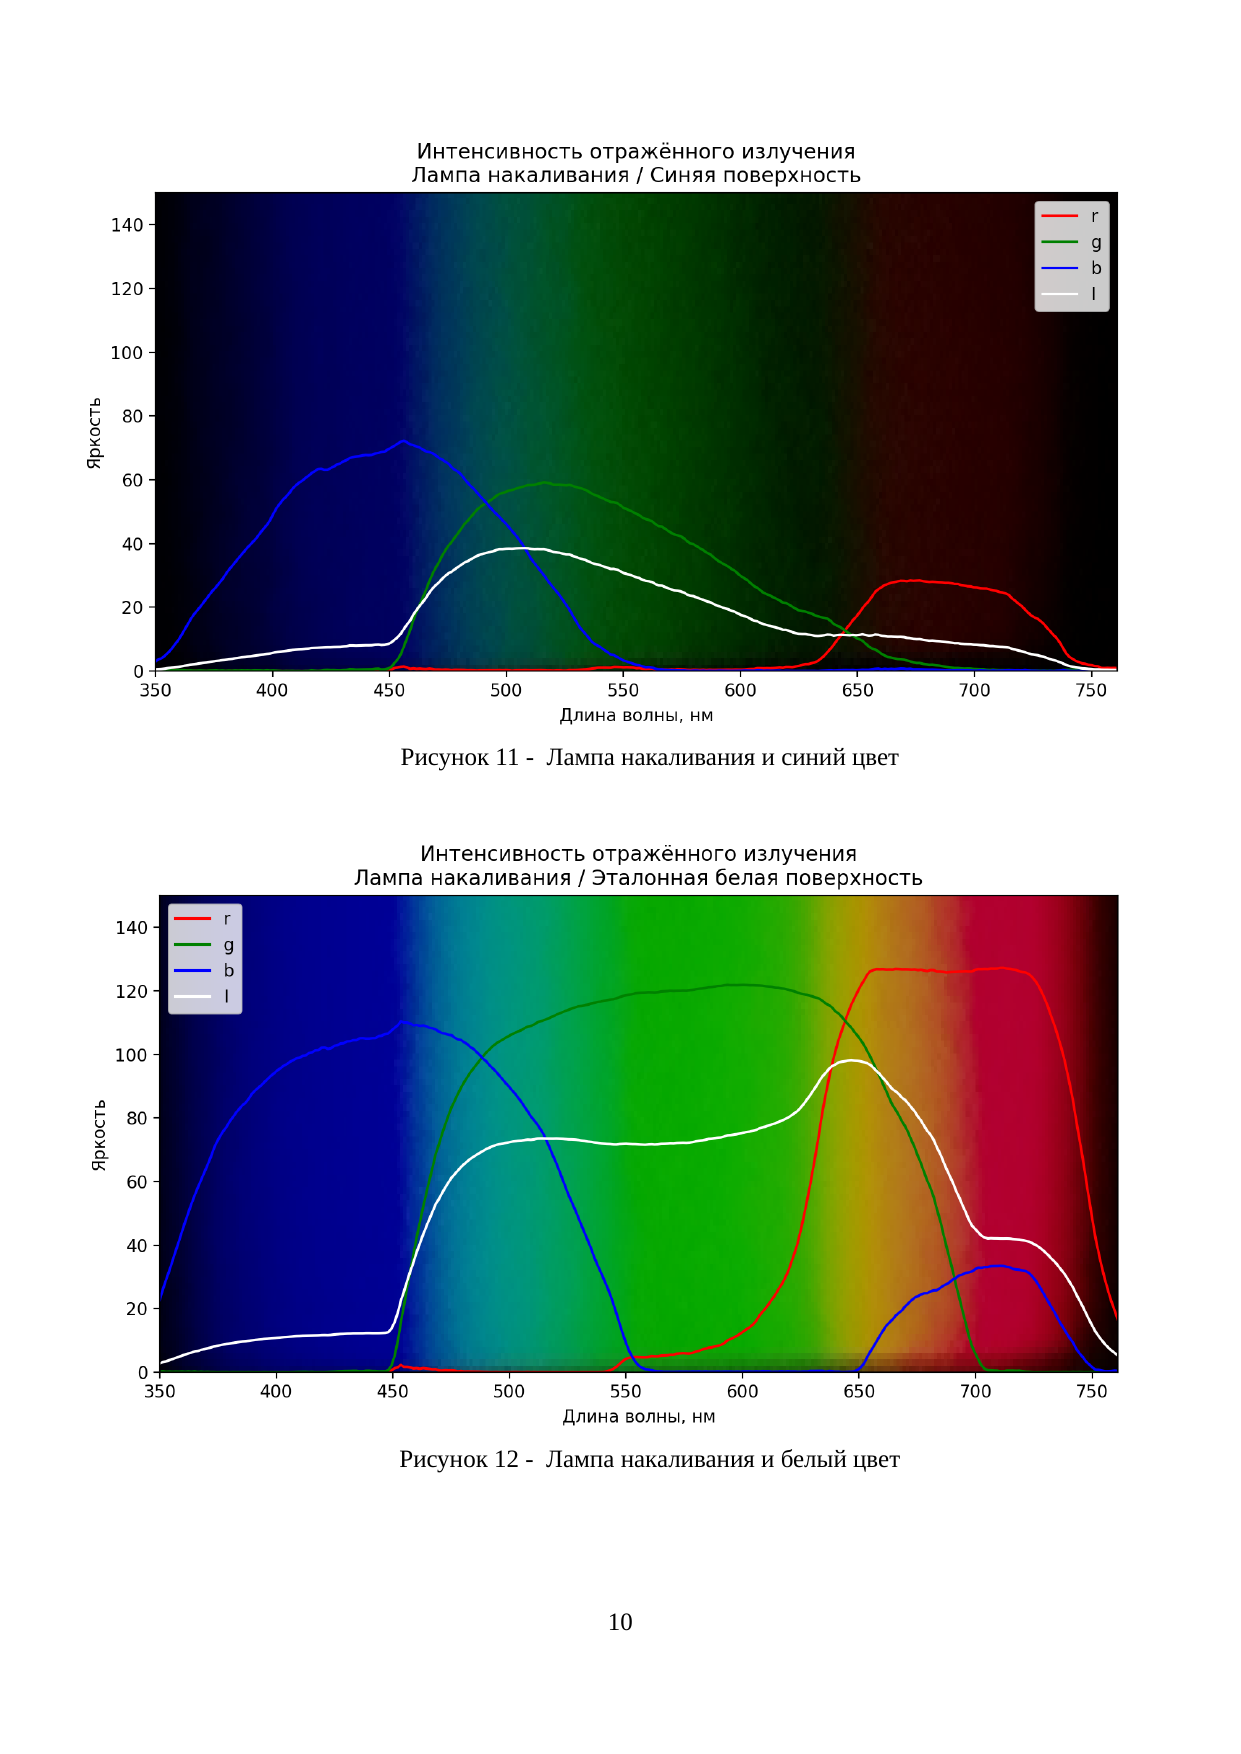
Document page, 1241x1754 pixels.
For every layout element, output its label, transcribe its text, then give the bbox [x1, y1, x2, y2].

text Рисунок 12 - Лампа накаливания и белый цвет [177, 1440, 1122, 1472]
text Рисунок 11 - Лампа накаливания и синий цвет [177, 739, 1122, 771]
picture [5, 822, 1240, 1440]
picture [0, 118, 1241, 739]
